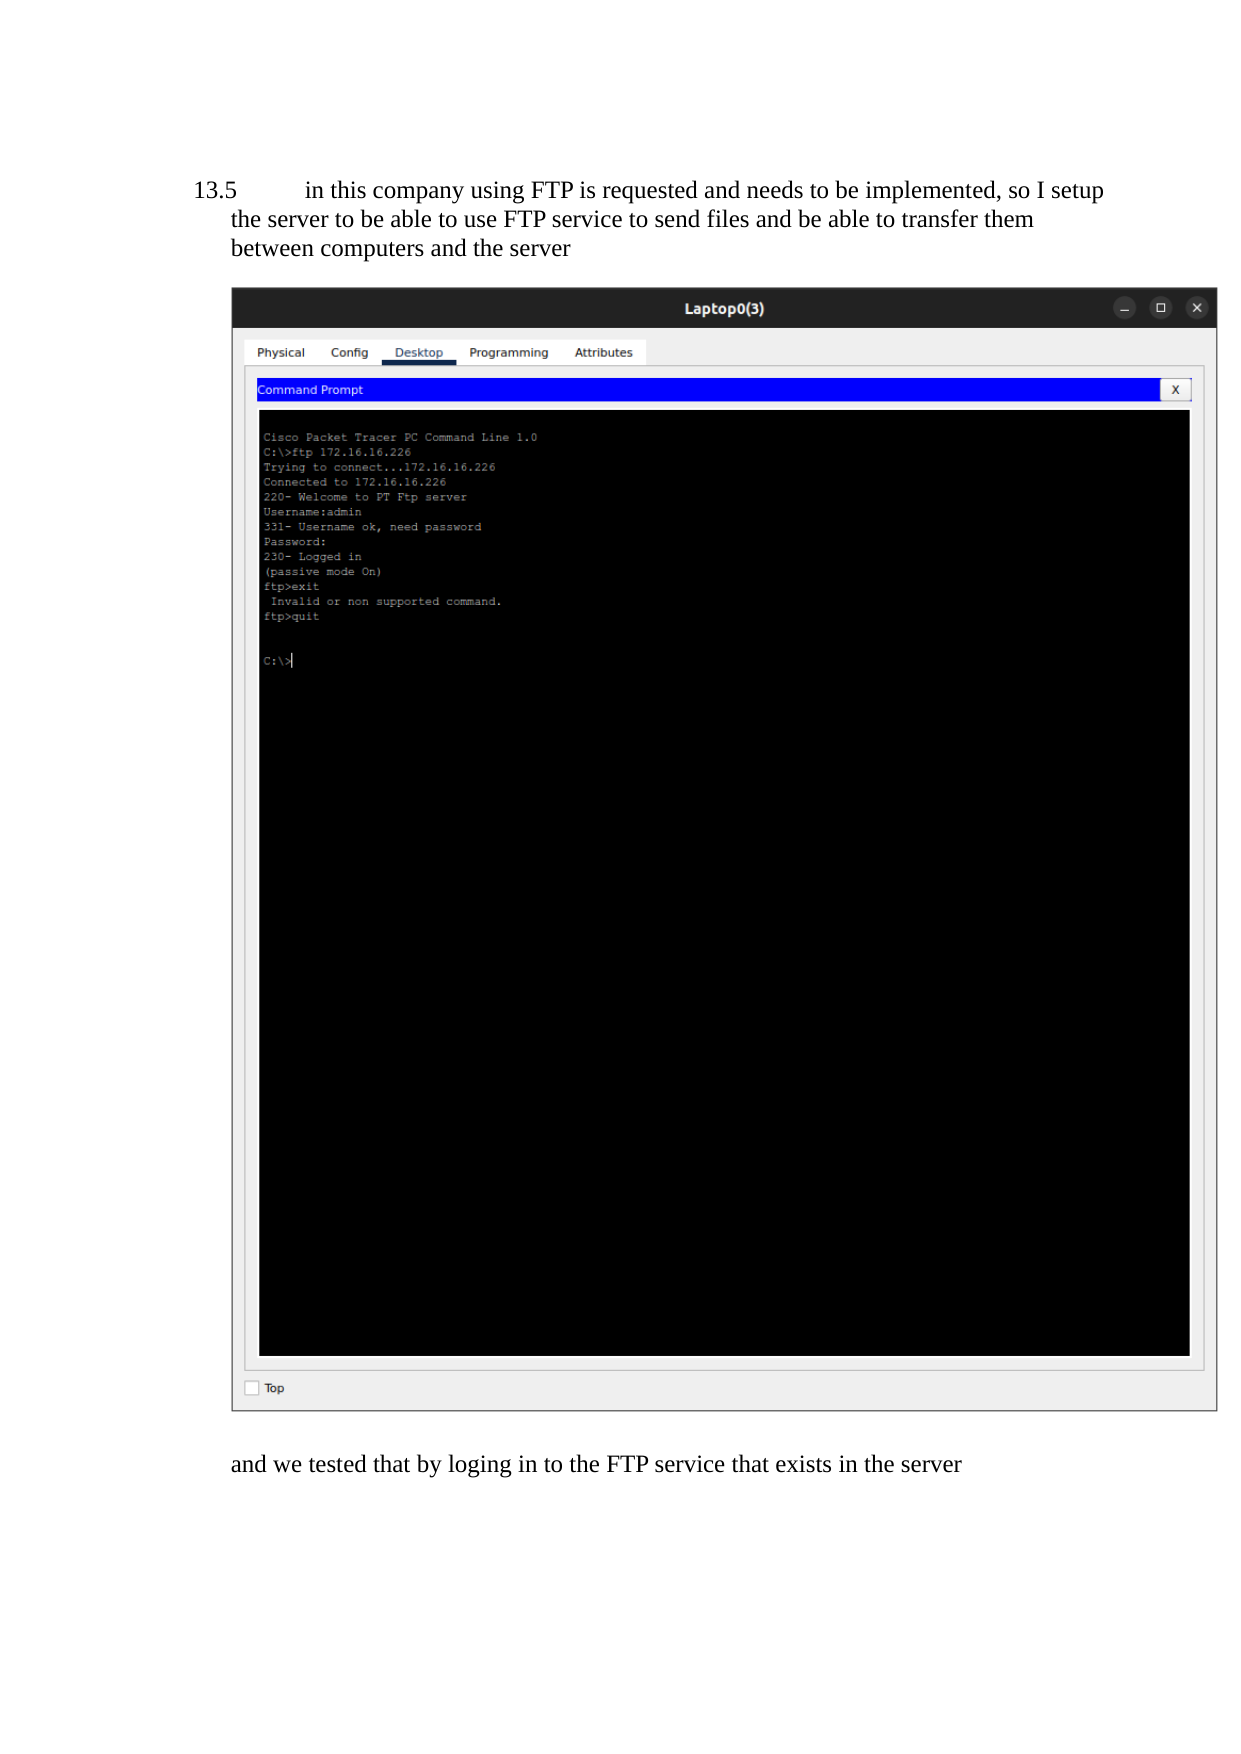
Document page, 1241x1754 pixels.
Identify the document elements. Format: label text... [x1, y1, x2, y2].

list [193, 118, 1122, 176]
list in this company using FTP is requested and needs to be implemented, so I setup the server to be able to use FTP service to send files and be able to transfer them between computers and the server and we tested that by loging in to the FTP service that exists in the server [193, 176, 1122, 1478]
picture [222, 280, 1227, 1421]
